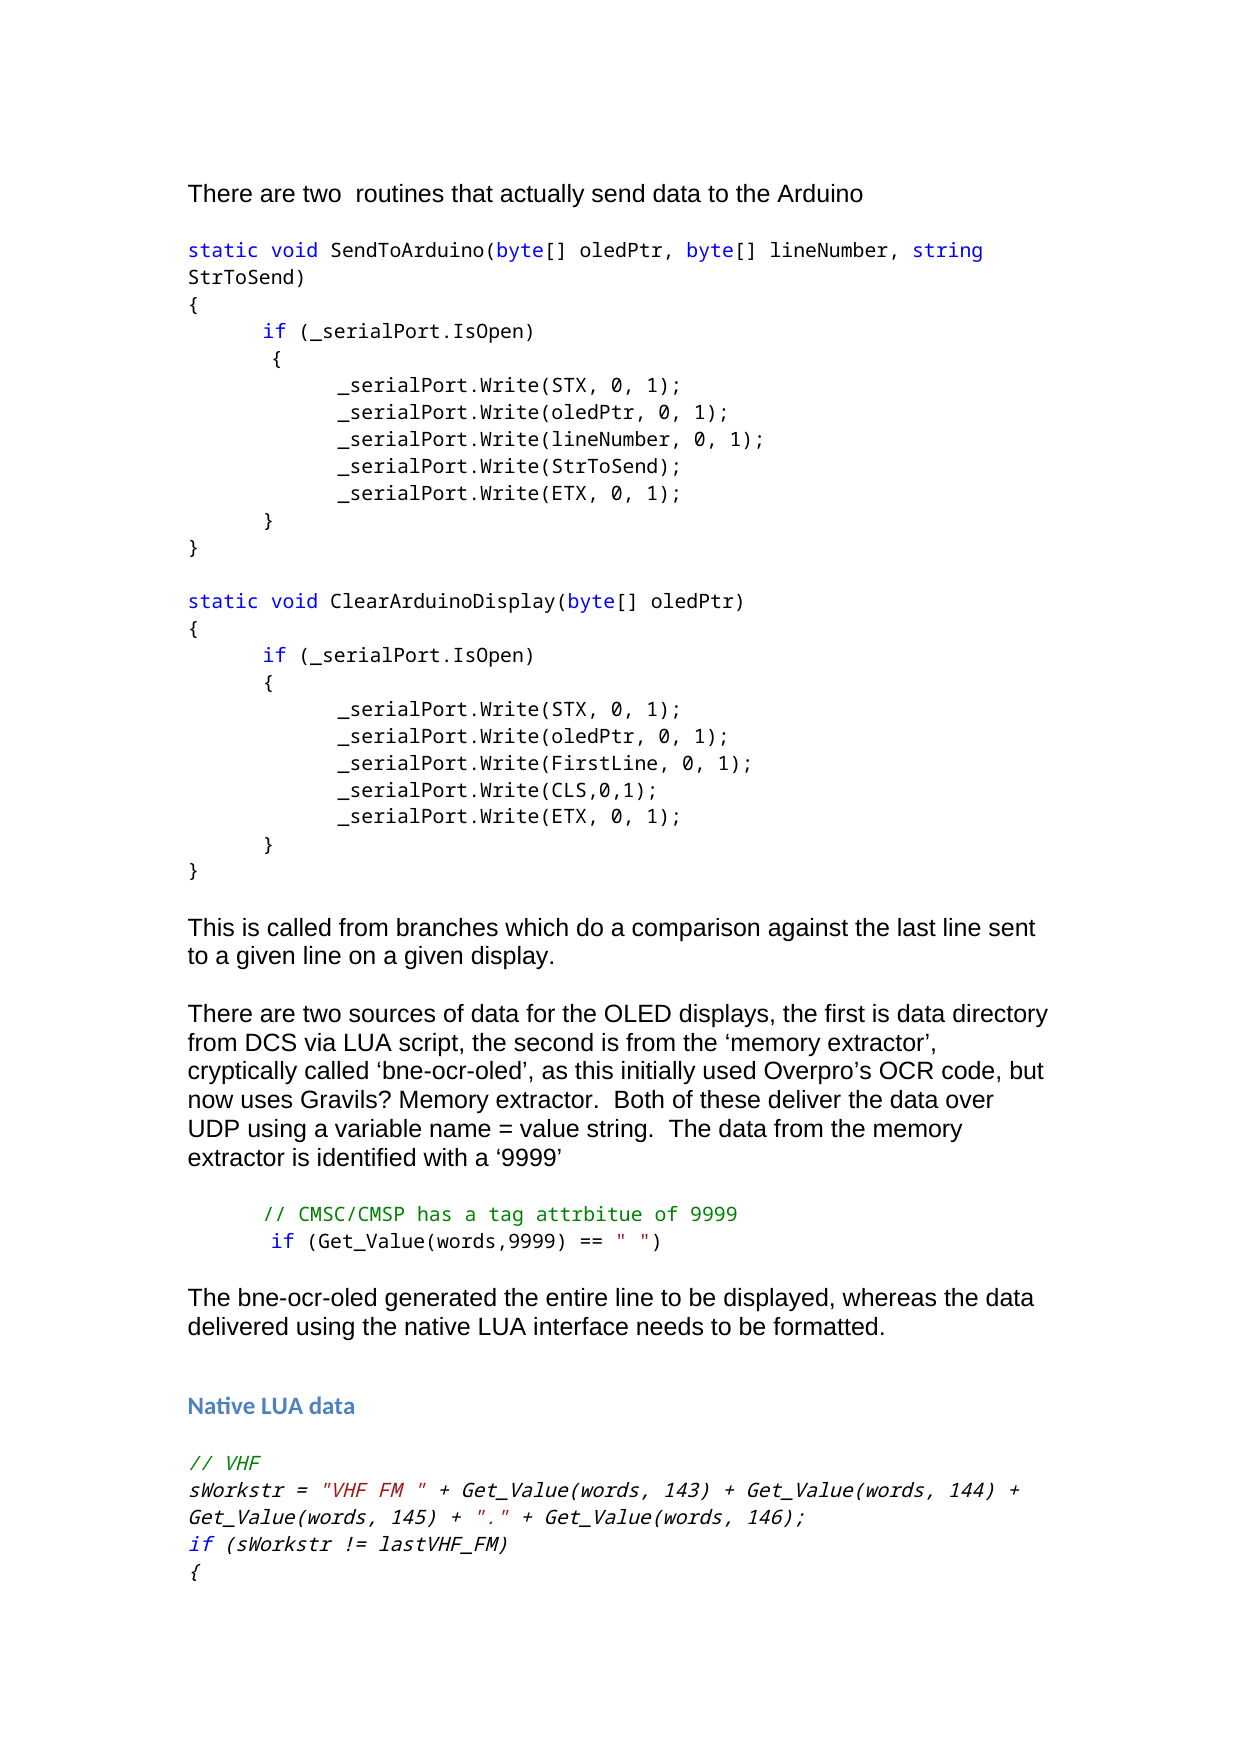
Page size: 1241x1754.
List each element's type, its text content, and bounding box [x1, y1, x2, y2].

text There are two sources of data for the OLED displays, the first is data directory from DCS via LUA script, the second is from the ‘memory extractor’, cryptically called ‘bne-ocr-oled’, as this initially used Overpro’s OCR code, but now uses Gravils? Memory extractor. Both of these deliver the data over UDP using a variable name = value string. The data from the memory extractor is identified with a ‘9999’ [187, 999, 1053, 1171]
text { [187, 614, 1053, 641]
text _serialPort.Write(FirstLine, 0, 1); [262, 749, 1053, 776]
text sWorkstr = "VHF FM " + Get_Value(words, 143) + Get_Value(words, 144) + Get_Value(words, 145) + "." + Get_Value(words, 146); [187, 1476, 1053, 1530]
text _serialPort.Write(STX, 0, 1); [262, 695, 1053, 722]
text } [187, 857, 1053, 884]
text } [187, 533, 1053, 560]
text static void SendToArduino(byte[] oledPtr, byte[] lineNumber, string StrToSend) [187, 236, 1053, 290]
text { [187, 668, 1053, 695]
text if (_serialPort.IsOpen) [187, 641, 1053, 668]
text if (_serialPort.IsOpen) [187, 317, 1053, 344]
text _serialPort.Write(STX, 0, 1); [262, 371, 1053, 398]
text } [187, 830, 1053, 857]
text This is called from branches which do a comparison against the last line sent to a given line on a given display. [187, 912, 1053, 970]
text _serialPort.Write(StrToSend); [262, 452, 1053, 479]
text _serialPort.Write(oledPtr, 0, 1); [262, 722, 1053, 749]
text if (Get_Value(words,9999) == " ") [187, 1227, 1053, 1254]
text _serialPort.Write(CLS,0,1); [262, 776, 1053, 803]
text _serialPort.Write(oledPtr, 0, 1); [262, 398, 1053, 425]
text } [187, 506, 1053, 533]
text static void ClearArduinoDisplay(byte[] oledPtr) [187, 587, 1053, 614]
text _serialPort.Write(ETX, 0, 1); [262, 479, 1053, 506]
text // CMSC/CMSP has a tag attrbitue of 9999 [187, 1200, 1053, 1227]
text _serialPort.Write(lineNumber, 0, 1); [262, 425, 1053, 452]
text if (sWorkstr != lastVHF_FM) [187, 1530, 1053, 1557]
text There are two routines that actually send data to the Arduino [187, 179, 1053, 207]
text { [187, 344, 1053, 371]
text { [187, 290, 1053, 317]
text _serialPort.Write(ETX, 0, 1); [262, 803, 1053, 830]
text The bne-ocr-oled generated the entire line to be displayed, whereas the data delivered using the native LUA interface needs to be formatted. [187, 1283, 1053, 1340]
text // VHF [187, 1449, 1053, 1476]
text { [187, 1557, 1053, 1584]
subtitle Native LUA data [187, 1390, 1053, 1420]
